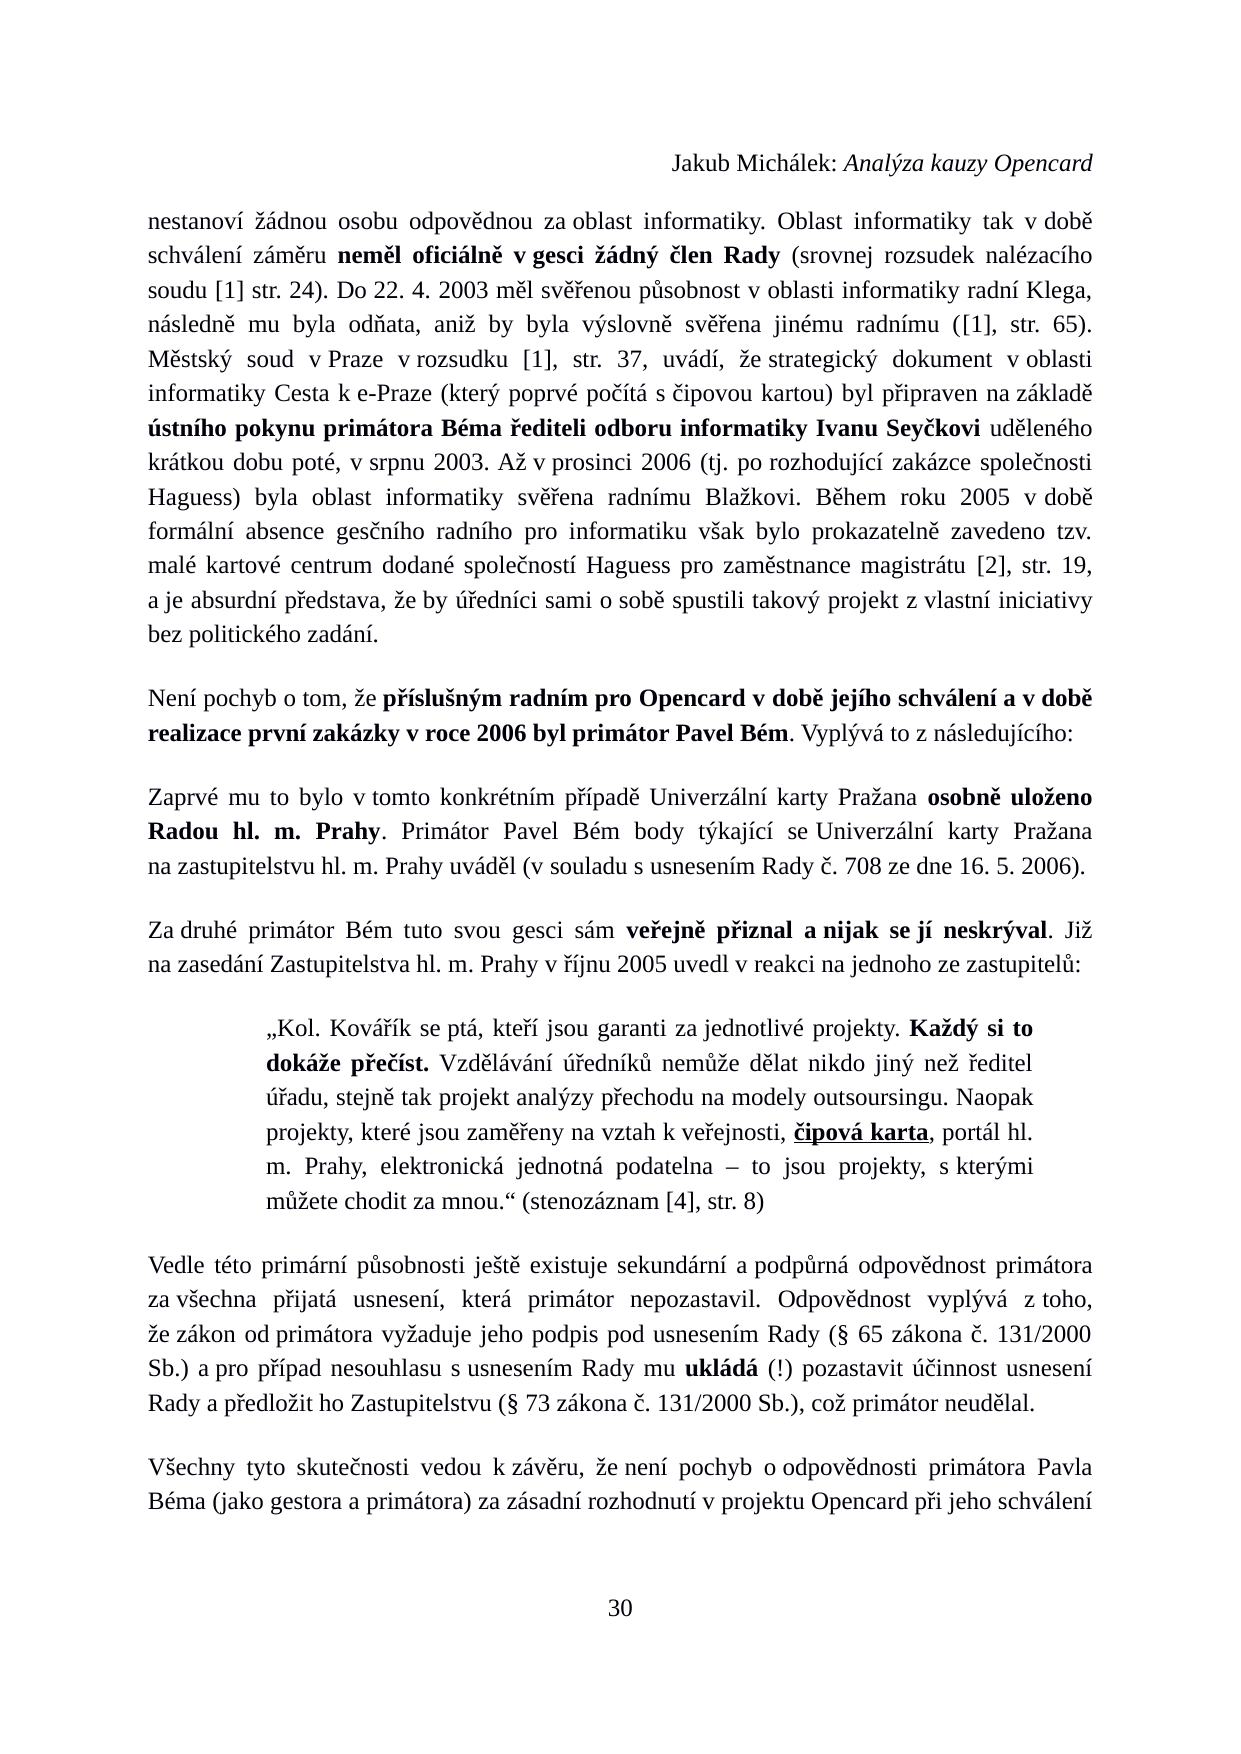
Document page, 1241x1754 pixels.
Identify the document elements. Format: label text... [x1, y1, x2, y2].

text Vedle této primární působnosti ještě existuje sekundární a podpůrná odpovědnost primátora za všechna přijatá usnesení, která primátor nepozastavil. Odpovědnost vyplývá z toho, že zákon od primátora vyžaduje jeho podpis pod usnesením Rady (§ 65 zákona č. 131/2000 Sb.) a pro případ nesouhlasu s usnesením Rady mu ukládá (!) pozastavit účinnost usnesení Rady a předložit ho Zastupitelstvu (§ 73 zákona č. 131/2000 Sb.), což primátor neudělal. [148, 1250, 1093, 1416]
text nestanoví žádnou osobu odpovědnou za oblast informatiky. Oblast informatiky tak v době schválení záměru neměl oficiálně v gesci žádný člen Rady (srovnej rozsudek nalézacího soudu [1] str. 24). Do 22. 4. 2003 měl svěřenou působnost v oblasti informatiky radní Klega, následně mu byla odňata, aniž by byla výslovně svěřena jinému radnímu ([1], str. 65). Městský soud v Praze v rozsudku [1], str. 37, uvádí, že strategický dokument v oblasti informatiky Cesta k e‑Praze (který poprvé počítá s čipovou kartou) byl připraven na základě ústního pokynu primátora Béma řediteli odboru informatiky Ivanu Seyčkovi uděleného krátkou dobu poté, v srpnu 2003. Až v prosinci 2006 (tj. po rozhodující zakázce společnosti Haguess) byla oblast informatiky svěřena radnímu Blažkovi. Během roku 2005 v době formální absence gesčního radního pro informatiku však bylo prokazatelně zavedeno tzv. malé kartové centrum dodané společností Haguess pro zaměstnance magistrátu [2], str. 19, a je absurdní představa, že by úředníci sami o sobě spustili takový projekt z vlastní iniciativy bez politického zadání. [148, 206, 1093, 648]
text Všechny tyto skutečnosti vedou k závěru, že není pochyb o odpovědnosti primátora Pavla Béma (jako gestora a primátora) za zásadní rozhodnutí v projektu Opencard při jeho schválení [148, 1452, 1093, 1515]
text Za druhé primátor Bém tuto svou gesci sám veřejně přiznal a nijak se jí neskrýval. Již na zasedání Zastupitelstva hl. m. Prahy v říjnu 2005 uvedl v reakci na jednoho ze zastupitelů: [148, 915, 1093, 978]
text Není pochyb o tom, že příslušným radním pro Opencard v době jejího schválení a v době realizace první zakázky v roce 2006 byl primátor Pavel Bém. Vyplývá to z následujícího: [148, 683, 1093, 747]
text Zaprvé mu to bylo v tomto konkrétním případě Univerzální karty Pražana osobně uloženo Radou hl. m. Prahy. Primátor Pavel Bém body týkající se Univerzální karty Pražana na zastupitelstvu hl. m. Prahy uváděl (v souladu s usnesením Rady č. 708 ze dne 16. 5. 2006). [148, 782, 1093, 880]
text „Kol. Kovářík se ptá, kteří jsou garanti za jednotlivé projekty. Každý si to dokáže přečíst. Vzdělávání úředníků nemůže dělat nikdo jiný než ředitel úřadu, stejně tak projekt analýzy přechodu na modely outsoursingu. Naopak projekty, které jsou zaměřeny na vztah k veřejnosti, čipová karta, portál hl. m. Prahy, elektronická jednotná podatelna – to jsou projekty, s kterými můžete chodit za mnou.“ (stenozáznam [4], str. 8) [266, 1013, 1033, 1214]
